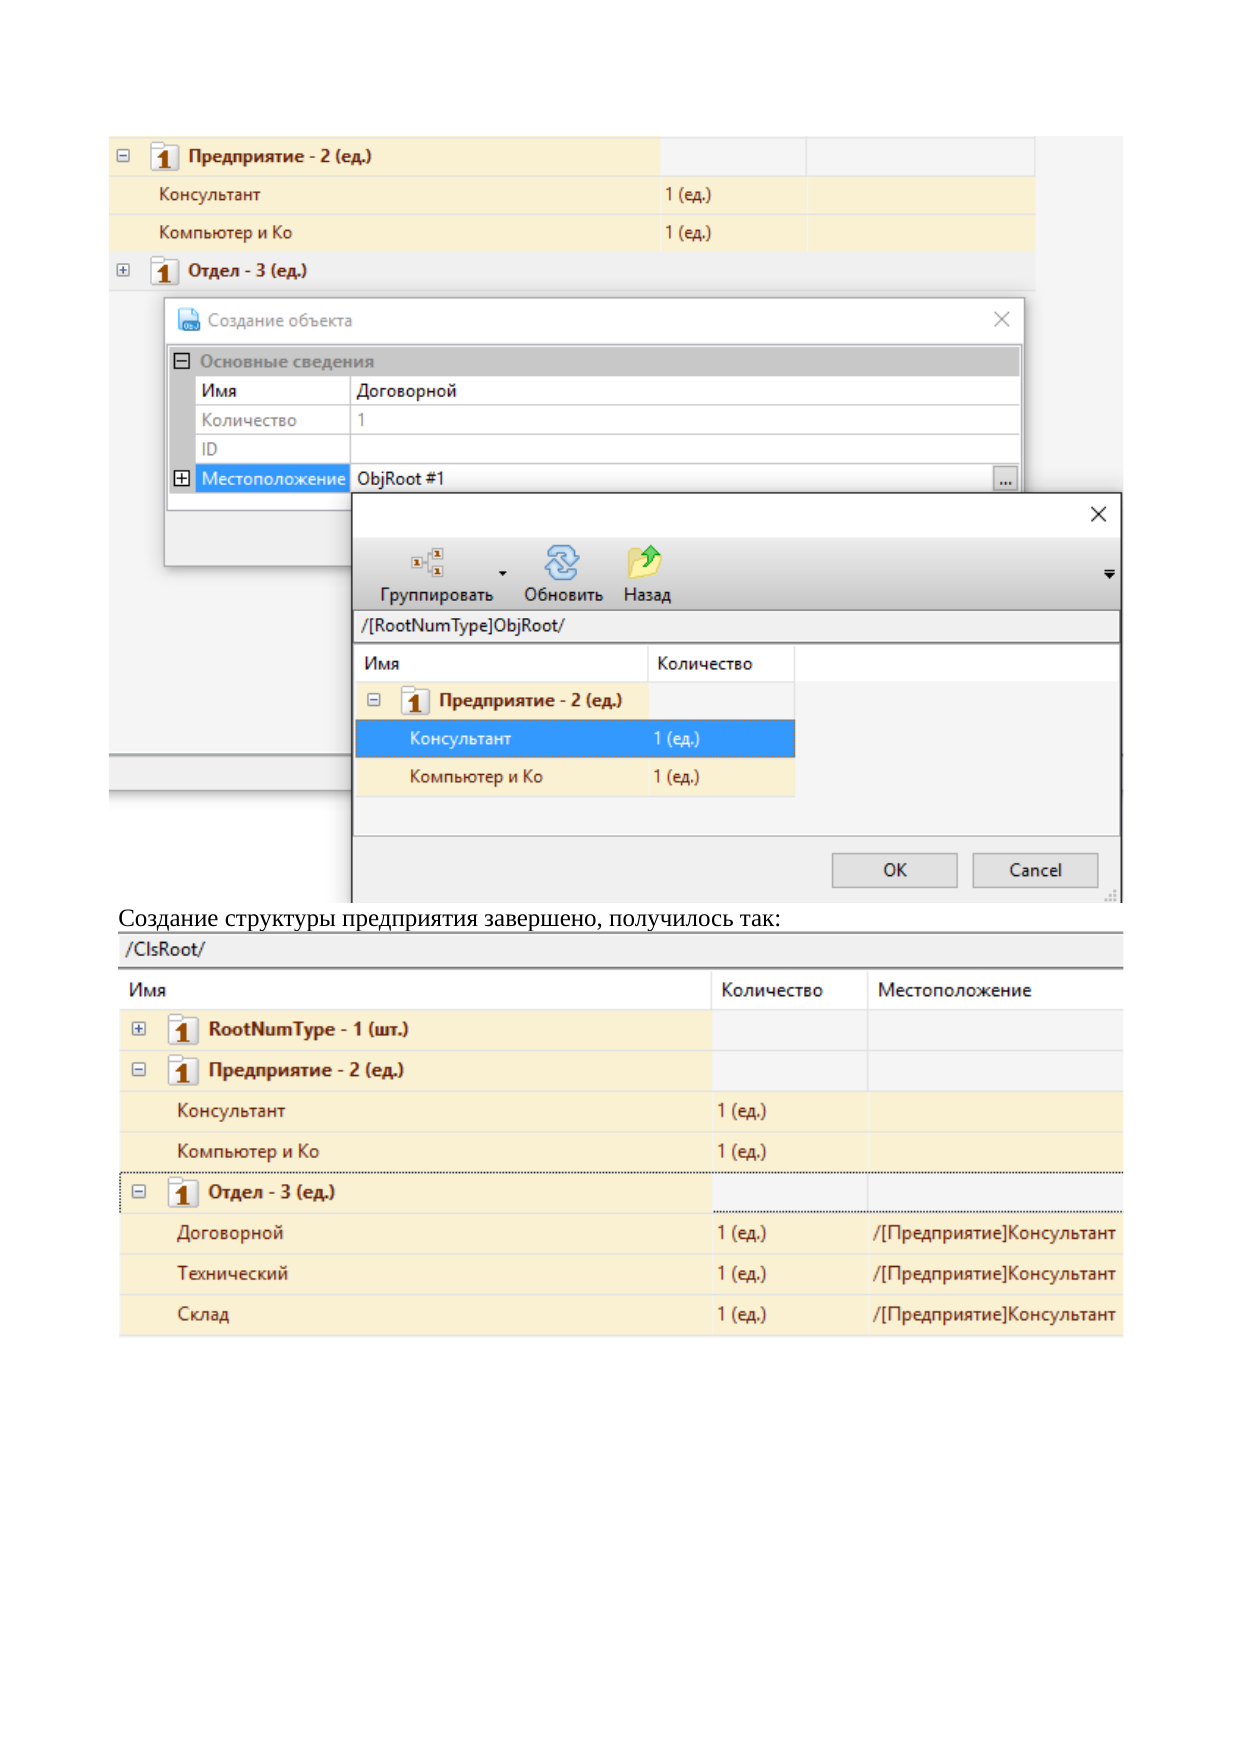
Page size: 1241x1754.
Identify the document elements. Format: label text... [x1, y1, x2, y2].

picture [118, 931, 1124, 1338]
text Создание структуры предприятия завершено, получилось так: [118, 903, 1122, 931]
picture [108, 136, 1124, 903]
